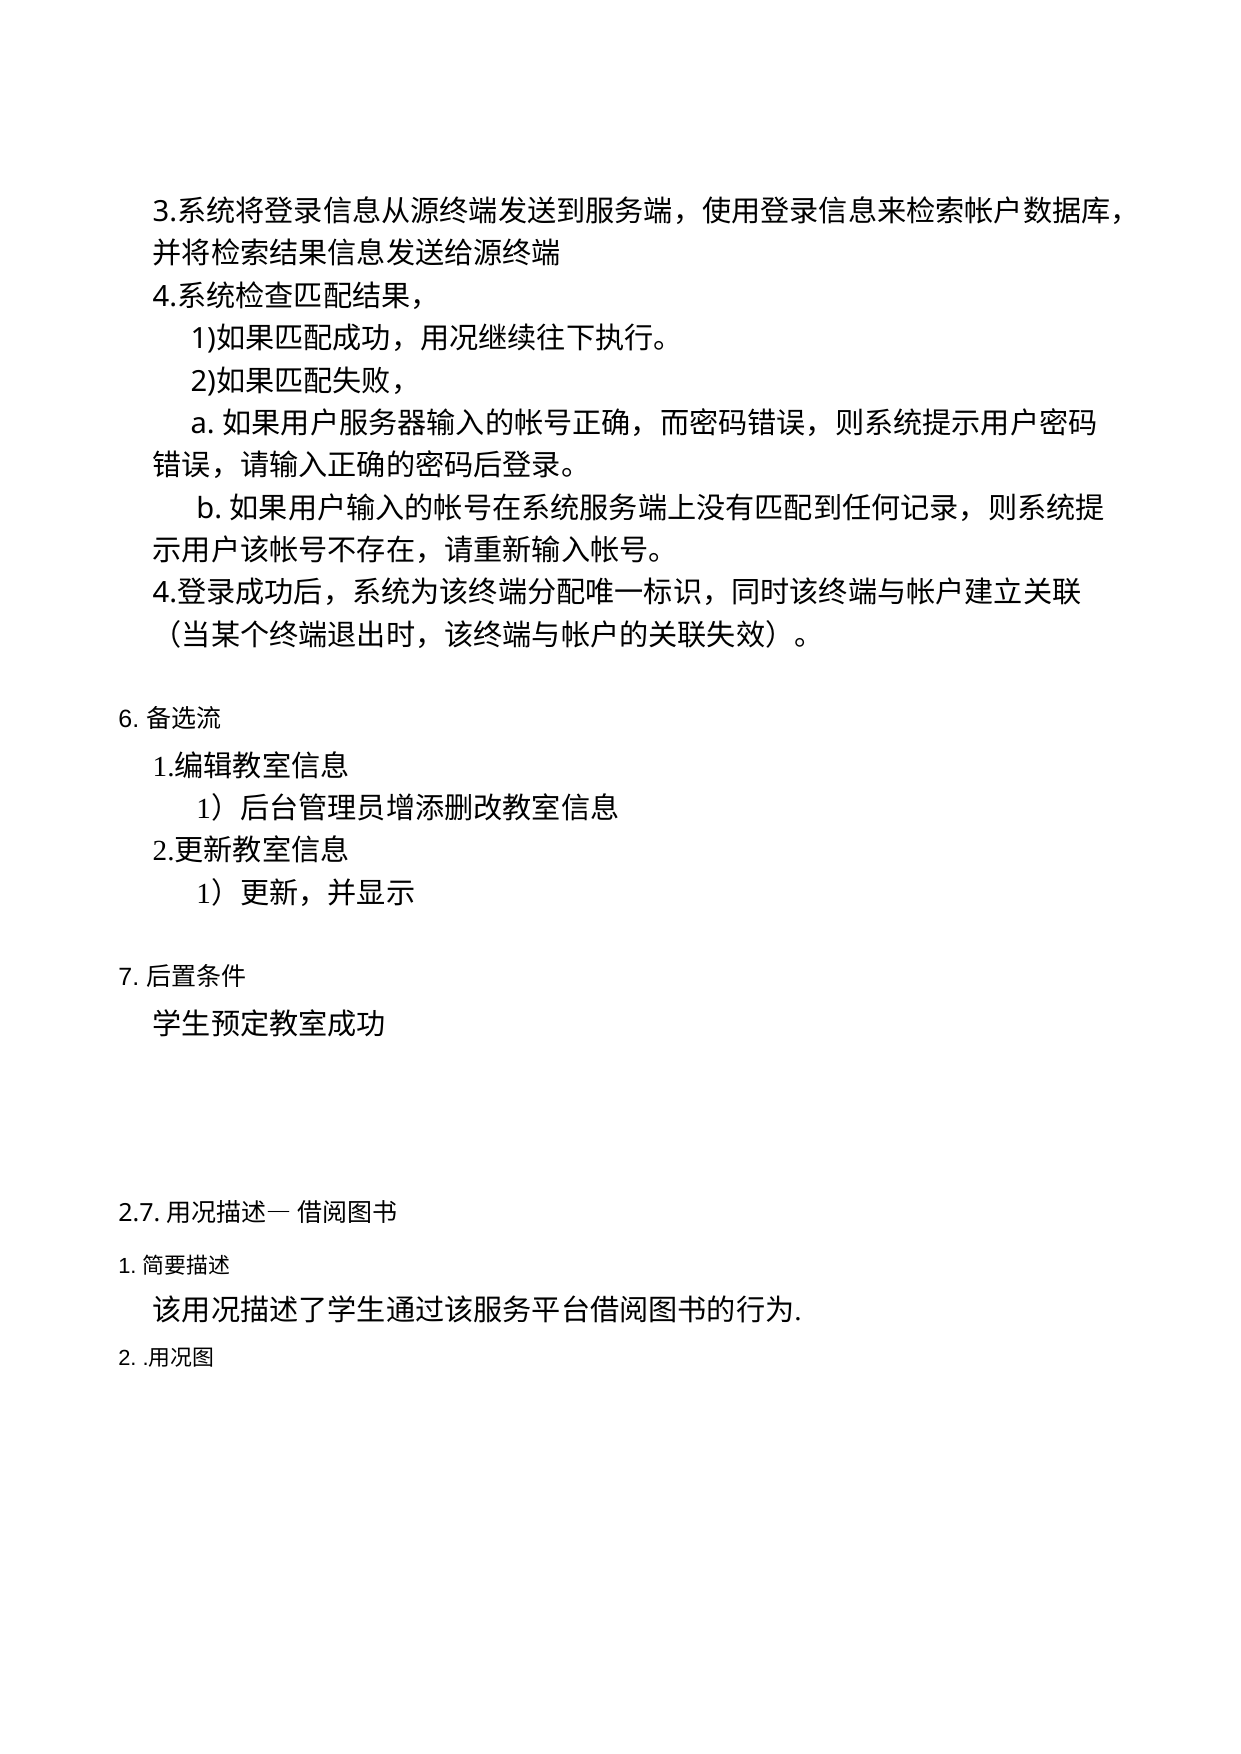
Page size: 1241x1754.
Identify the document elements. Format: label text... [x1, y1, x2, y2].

text 4.系统检查匹配结果， [152, 272, 1122, 315]
text 3.系统将登录信息从源终端发送到服务端，使用登录信息来检索帐户数据库，并将检索结果信息发送给源终端 [152, 188, 1122, 272]
subtitle 用况描述— 借阅图书 [118, 1193, 1122, 1229]
text 2.更新教室信息 [152, 827, 1122, 869]
subtitle .用况图 [118, 1340, 1122, 1372]
text 1）后台管理员增添删改教室信息 [152, 784, 1122, 827]
text 2)如果匹配失败， [152, 357, 1122, 399]
text 1.编辑教室信息 [152, 742, 1122, 784]
subtitle 简要描述 [118, 1248, 1122, 1280]
text b. 如果用户输入的帐号在系统服务端上没有匹配到任何记录，则系统提示用户该帐号不存在，请重新输入帐号。 [152, 484, 1122, 569]
text 该用况描述了学生通过该服务平台借阅图书的行为. [152, 1286, 1122, 1328]
subtitle 备选流 [118, 699, 1122, 735]
text 4.登录成功后，系统为该终端分配唯一标识，同时该终端与帐户建立关联（当某个终端退出时，该终端与帐户的关联失效）。 [152, 569, 1122, 653]
text 1）更新，并显示 [152, 869, 1122, 911]
text a. 如果用户服务器输入的帐号正确，而密码错误，则系统提示用户密码错误，请输入正确的密码后登录。 [152, 399, 1122, 484]
text 学生预定教室成功 [152, 1000, 1122, 1042]
text 1)如果匹配成功，用况继续往下执行。 [152, 315, 1122, 357]
subtitle 后置条件 [118, 957, 1122, 993]
